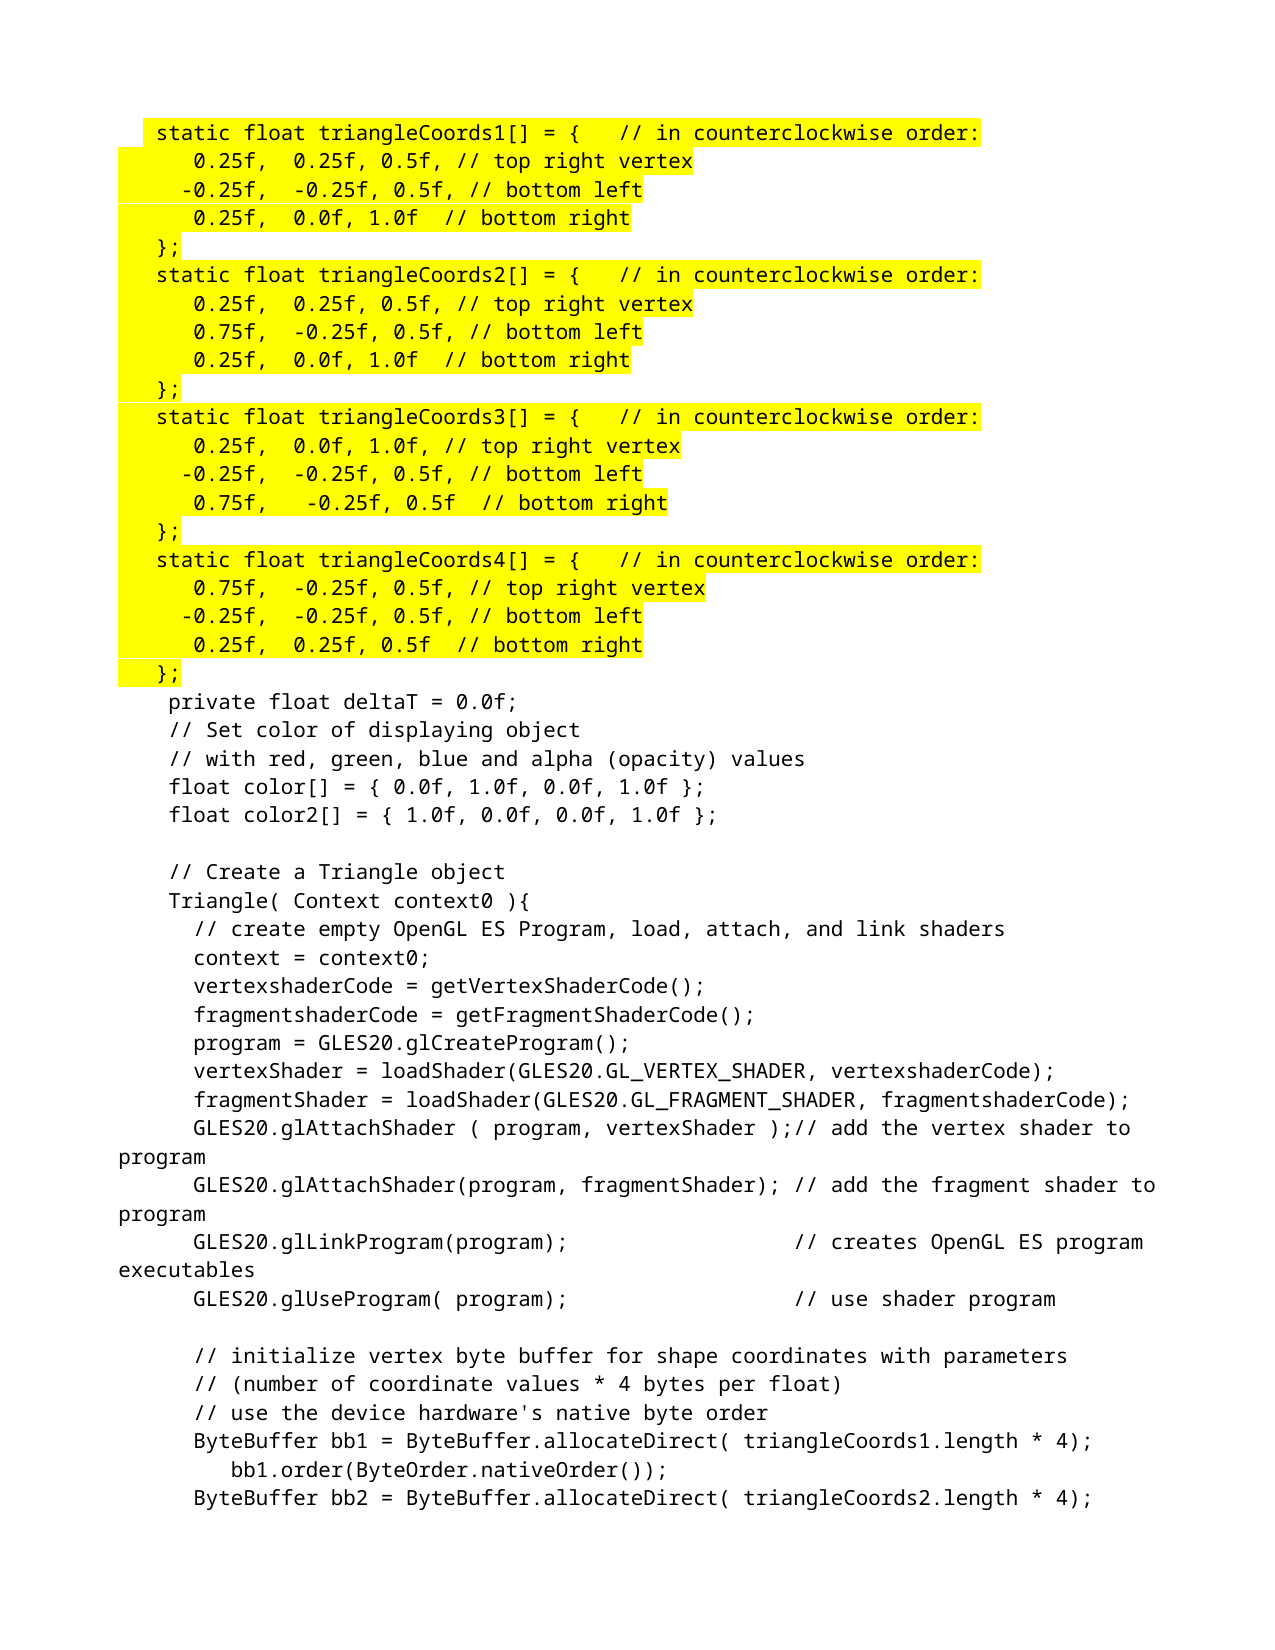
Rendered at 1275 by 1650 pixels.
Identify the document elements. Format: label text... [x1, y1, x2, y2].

text 0.25f, 0.0f, 1.0f // bottom right [118, 346, 1157, 374]
text -0.25f, -0.25f, 0.5f, // bottom left [118, 459, 1157, 488]
text 0.25f, 0.0f, 1.0f // bottom right [118, 203, 1157, 232]
text }; [118, 658, 1157, 687]
text static float triangleCoords1[] = { // in counterclockwise order: [118, 118, 1157, 147]
text GLES20.glAttachShader ( program, vertexShader );// add the vertex shader to program [118, 1113, 1157, 1170]
text }; [118, 516, 1157, 545]
text vertexShader = loadShader(GLES20.GL_VERTEX_SHADER, vertexshaderCode); [118, 1057, 1157, 1085]
text 0.25f, 0.25f, 0.5f // bottom right [118, 630, 1157, 658]
text -0.25f, -0.25f, 0.5f, // bottom left [118, 602, 1157, 630]
text bb1.order(ByteOrder.nativeOrder()); [118, 1455, 1157, 1483]
text // with red, green, blue and alpha (opacity) values [118, 744, 1157, 772]
text 0.25f, 0.0f, 1.0f, // top right vertex [118, 431, 1157, 459]
text context = context0; [118, 943, 1157, 971]
text // use the device hardware's native byte order [118, 1398, 1157, 1426]
text // (number of coordinate values * 4 bytes per float) [118, 1369, 1157, 1398]
text static float triangleCoords4[] = { // in counterclockwise order: [118, 545, 1157, 573]
text fragmentShader = loadShader(GLES20.GL_FRAGMENT_SHADER, fragmentshaderCode); [118, 1085, 1157, 1113]
text // Create a Triangle object [118, 857, 1157, 886]
text 0.75f, -0.25f, 0.5f, // bottom left [118, 317, 1157, 346]
text float color2[] = { 1.0f, 0.0f, 0.0f, 1.0f }; [118, 801, 1157, 829]
text float color[] = { 0.0f, 1.0f, 0.0f, 1.0f }; [118, 772, 1157, 801]
text ByteBuffer bb1 = ByteBuffer.allocateDirect( triangleCoords1.length * 4); [118, 1426, 1157, 1455]
text static float triangleCoords3[] = { // in counterclockwise order: [118, 402, 1157, 431]
text fragmentshaderCode = getFragmentShaderCode(); [118, 1000, 1157, 1028]
text }; [118, 374, 1157, 402]
text }; [118, 232, 1157, 260]
text program = GLES20.glCreateProgram(); [118, 1028, 1157, 1057]
text // initialize vertex byte buffer for shape coordinates with parameters [118, 1341, 1157, 1369]
text ByteBuffer bb2 = ByteBuffer.allocateDirect( triangleCoords2.length * 4); [118, 1483, 1157, 1512]
text 0.25f, 0.25f, 0.5f, // top right vertex [118, 147, 1157, 175]
text // create empty OpenGL ES Program, load, attach, and link shaders [118, 914, 1157, 943]
text 0.75f, -0.25f, 0.5f // bottom right [118, 488, 1157, 516]
text 0.25f, 0.25f, 0.5f, // top right vertex [118, 289, 1157, 317]
text // Set color of displaying object [118, 715, 1157, 744]
text vertexshaderCode = getVertexShaderCode(); [118, 971, 1157, 1000]
text 0.75f, -0.25f, 0.5f, // top right vertex [118, 573, 1157, 602]
text GLES20.glUseProgram( program); // use shader program [118, 1284, 1157, 1312]
text private float deltaT = 0.0f; [118, 687, 1157, 715]
text Triangle( Context context0 ){ [118, 886, 1157, 914]
text GLES20.glAttachShader(program, fragmentShader); // add the fragment shader to program [118, 1170, 1157, 1227]
text GLES20.glLinkProgram(program); // creates OpenGL ES program executables [118, 1227, 1157, 1284]
text -0.25f, -0.25f, 0.5f, // bottom left [118, 175, 1157, 203]
text static float triangleCoords2[] = { // in counterclockwise order: [118, 260, 1157, 289]
